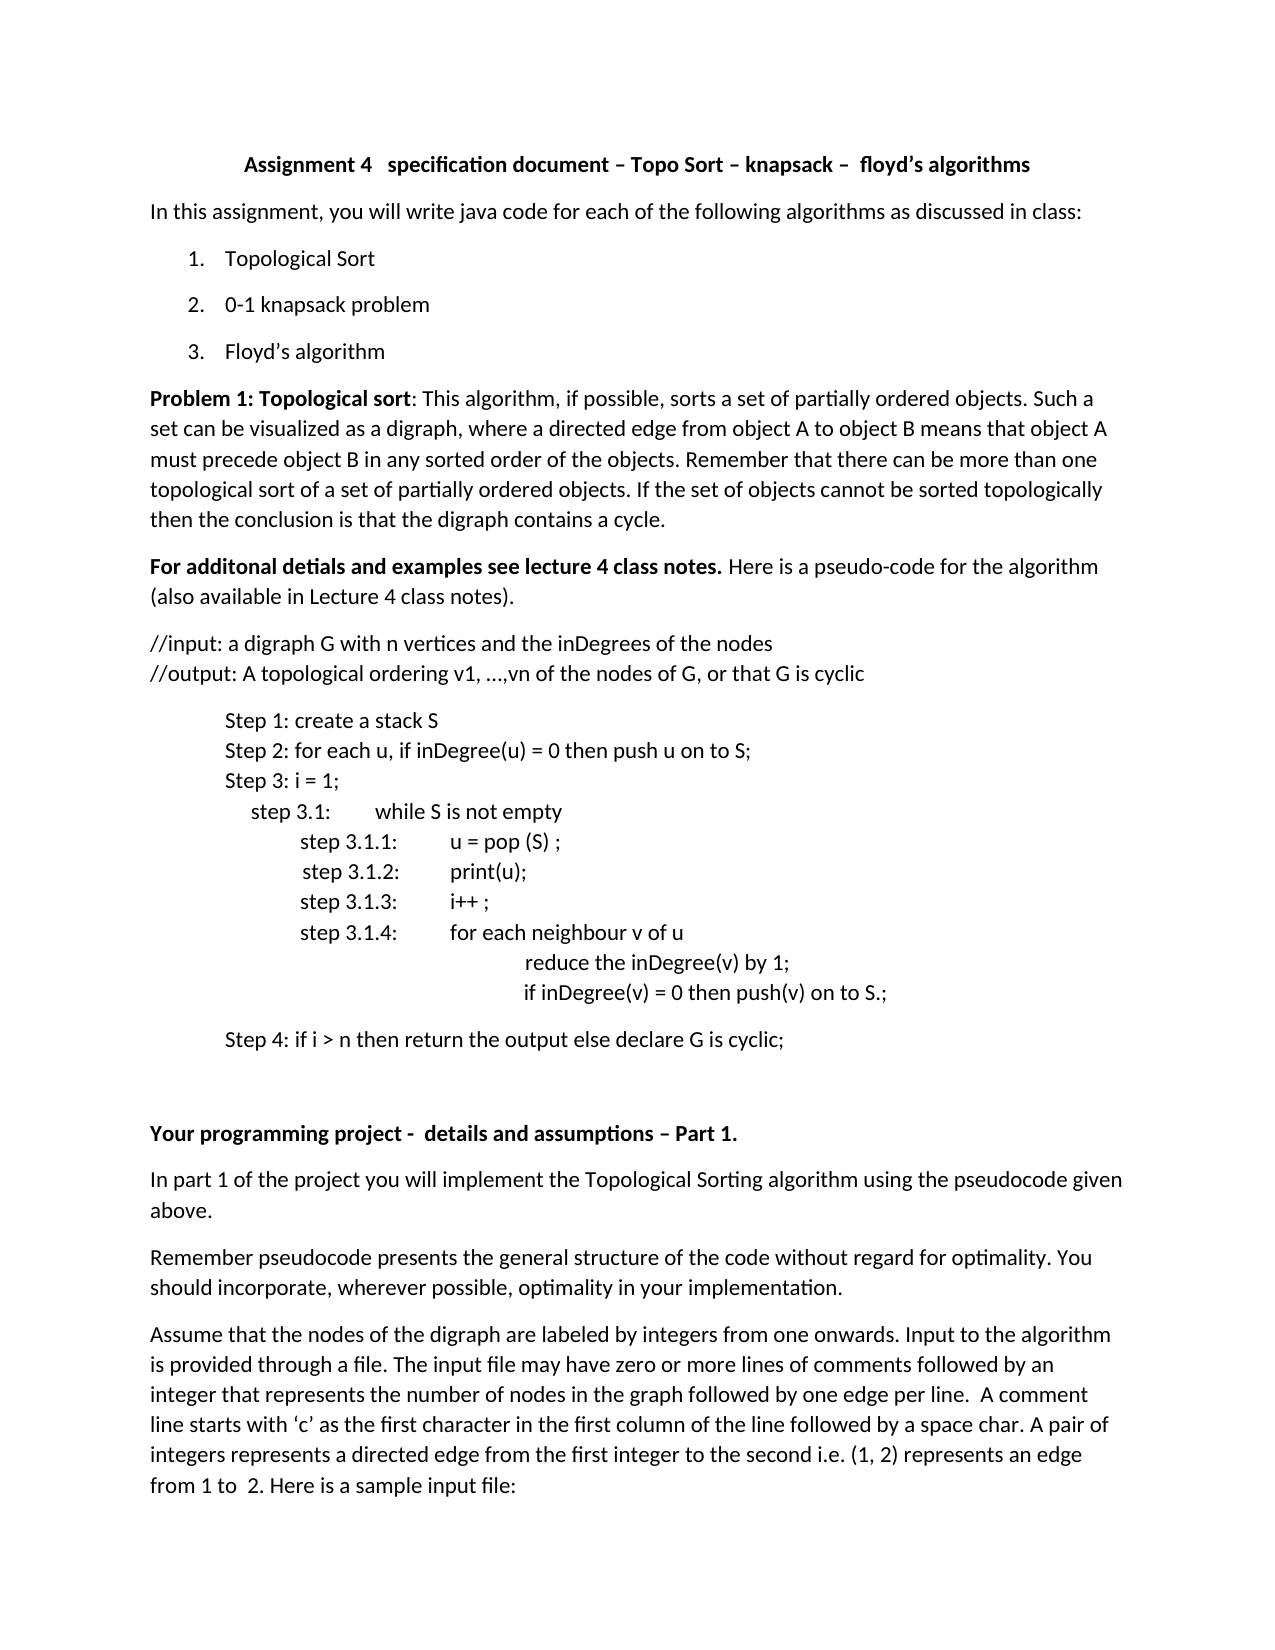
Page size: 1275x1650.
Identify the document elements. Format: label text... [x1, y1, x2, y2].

text In this assignment, you will write java code for each of the following algorithms as discussed in class: [150, 197, 1125, 225]
text Remember pseudocode presents the general structure of the code without regard for optimality. You should incorporate, wherever possible, optimality in your implementation. [150, 1243, 1125, 1301]
text For additonal detials and examples see lecture 4 class notes. Here is a pseudo-code for the algorithm (also available in Lecture 4 class notes). [150, 552, 1125, 610]
list Floyd’s algorithm [187, 337, 1125, 366]
text Step 1: create a stack S Step 2: for each u, if inDegree(u) = 0 then push u on to S; Step 3: i = 1; step 3.1: while S is not empty step 3.1.1: u = pop (S) ; step 3.1.2: print(u); step 3.1.3: i++ ; step 3.1.4: for each neighbour v of u reduce the inDegree(v) by 1; if inDegree(v) = 0 then push(v) on to S.; [225, 706, 1125, 1006]
text In part 1 of the project you will implement the Topological Sorting algorithm using the pseudocode given above. [150, 1166, 1125, 1224]
text Assume that the nodes of the digraph are labeled by integers from one onwards. Input to the algorithm is provided through a file. The input file may have zero or more lines of comments followed by an integer that represents the number of nodes in the graph followed by one edge per line. A comment line starts with ‘c’ as the first character in the first column of the line followed by a space char. A pair of integers represents a directed edge from the first integer to the second i.e. (1, 2) represents an edge from 1 to 2. Here is a sample input file: [150, 1320, 1125, 1499]
list Topological Sort [187, 244, 1125, 272]
text Assignment 4 specification document – Topo Sort – knapsack – floyd’s algorithms [150, 150, 1125, 178]
list 0-1 knapsack problem [187, 291, 1125, 319]
text Step 4: if i > n then return the output else declare G is cyclic; [150, 1025, 1125, 1053]
text Your programming project - details and assumptions – Part 1. [150, 1119, 1125, 1147]
text Problem 1: Topological sort: This algorithm, if possible, sorts a set of partially ordered objects. Such a set can be visualized as a digraph, where a directed edge from object A to object B means that object A must precede object B in any sorted order of the objects. Remember that there can be more than one topological sort of a set of partially ordered objects. If the set of objects cannot be sorted topologically then the conclusion is that the digraph contains a cycle. [150, 384, 1125, 533]
text //input: a digraph G with n vertices and the inDegrees of the nodes //output: A topological ordering v1, …,vn of the nodes of G, or that G is cyclic [150, 629, 1125, 687]
